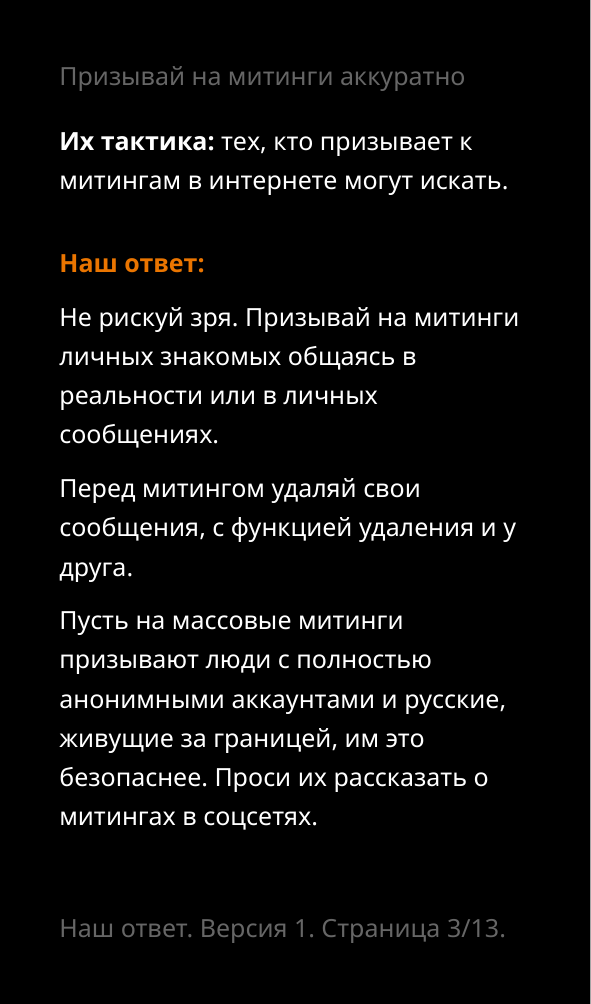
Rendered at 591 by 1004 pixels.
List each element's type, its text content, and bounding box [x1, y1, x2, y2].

text Пусть на массовые митинги призывают люди с полностью анонимными аккаунтами и русские, живущие за границей, им это безопаснее. Проси их рассказать о митингах в соцсетях. [59, 603, 531, 833]
text Перед митингом удаляй свои сообщения, с функцией удаления и у друга. [59, 471, 531, 583]
text Наш ответ: [59, 246, 531, 280]
subtitle Призывай на митинги аккуратно [59, 59, 531, 93]
text Не рискуй зря. Призывай на митинги личных знакомых общаясь в реальности или в личных сообщениях. [59, 299, 531, 451]
text Их тактика: тех, кто призывает к митингам в интернете могут искать. [59, 123, 531, 196]
